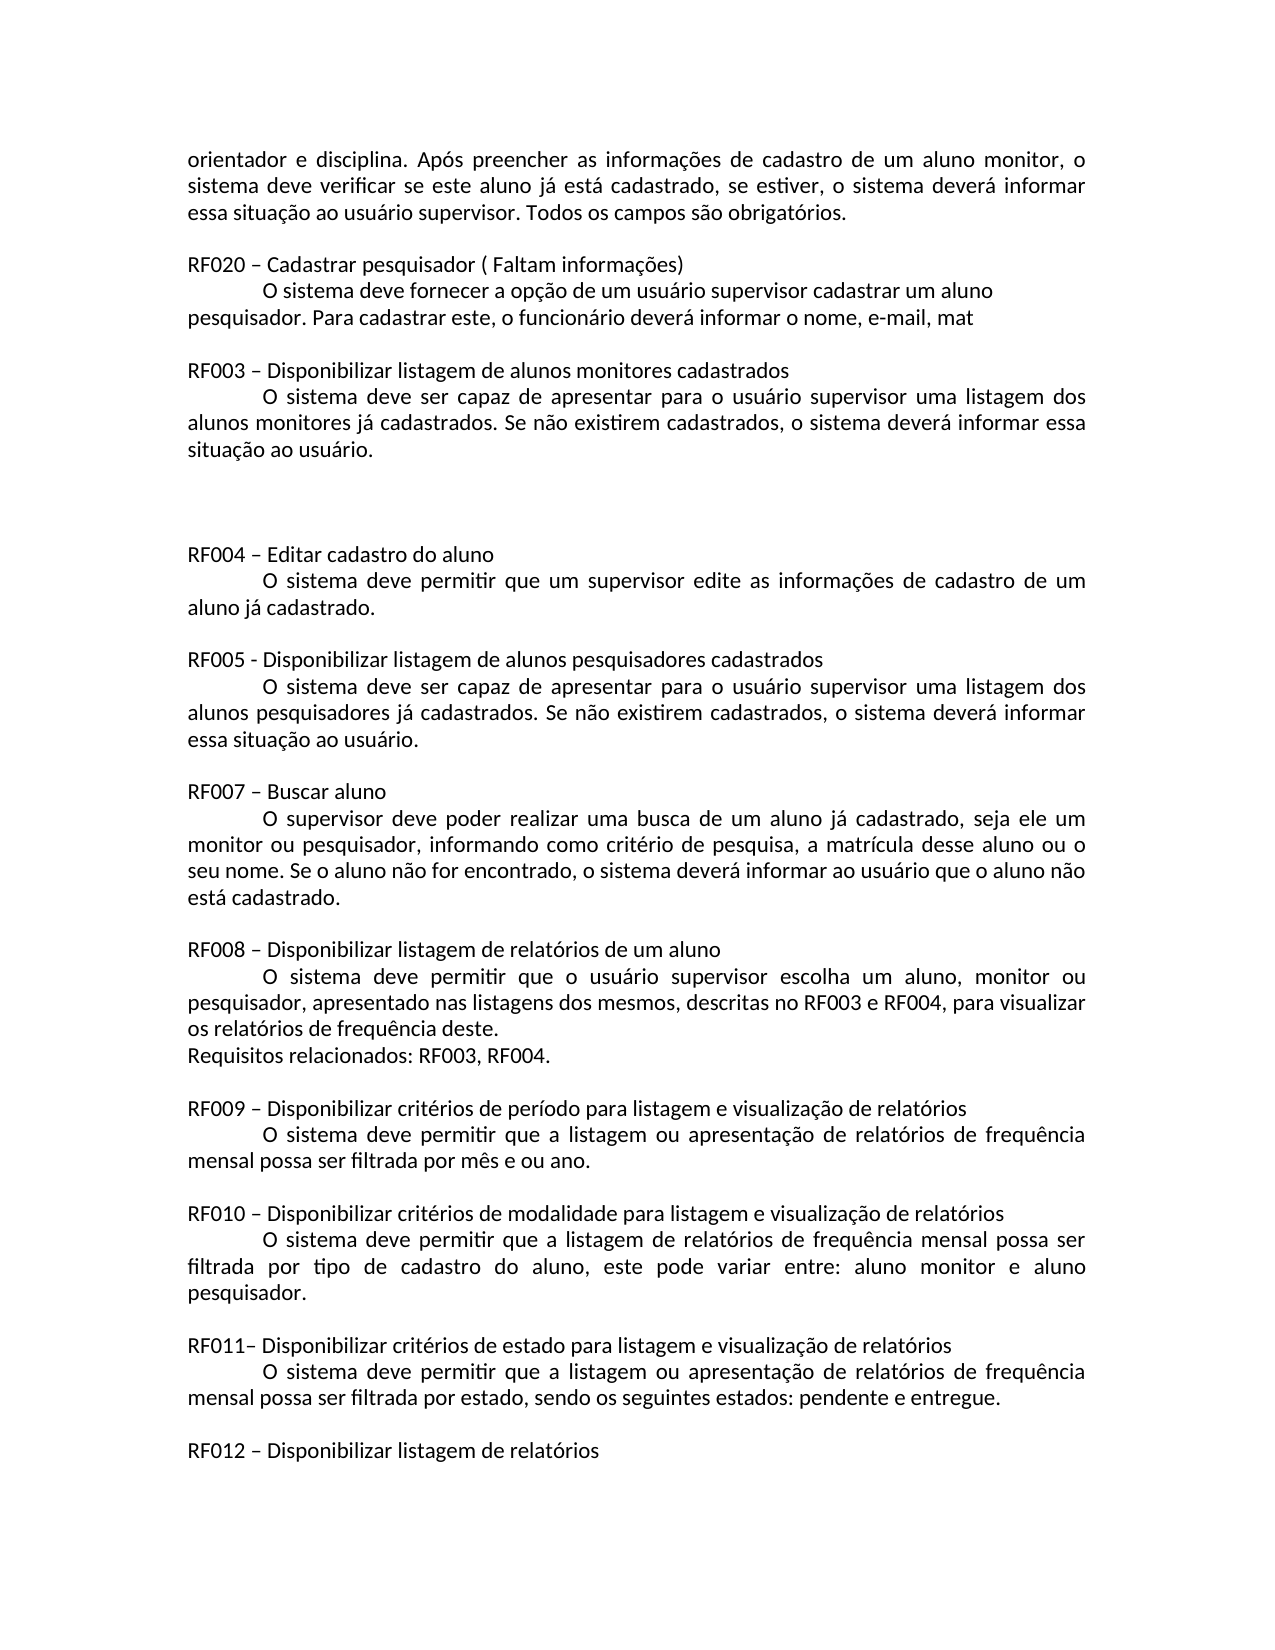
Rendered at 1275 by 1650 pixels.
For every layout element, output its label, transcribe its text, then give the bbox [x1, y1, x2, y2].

text RF010 – Disponibilizar critérios de modalidade para listagem e visualização de relatórios [187, 1204, 1087, 1227]
text O sistema deve ser capaz de apresentar para o usuário supervisor uma listagem dos alunos monitores já cadastrados. Se não existirem cadastrados, o sistema deverá informar essa situação ao usuário. [187, 387, 1087, 463]
text O sistema deve permitir que a listagem de relatórios de frequência mensal possa ser filtrada por tipo de cadastro do aluno, este pode variar entre: aluno monitor e aluno pesquisador. [187, 1231, 1087, 1306]
text RF003 – Disponibilizar listagem de alunos monitores cadastrados [187, 361, 1087, 384]
text O supervisor deve poder realizar uma busca de um aluno já cadastrado, seja ele um monitor ou pesquisador, informando como critério de pesquisa, a matrícula desse aluno ou o seu nome. Se o aluno não for encontrado, o sistema deverá informar ao usuário que o aluno não está cadastrado. [187, 809, 1087, 911]
text O sistema deve permitir que a listagem ou apresentação de relatórios de frequência mensal possa ser filtrada por mês e ou ano. [187, 1125, 1087, 1174]
text O sistema deve permitir que a listagem ou apresentação de relatórios de frequência mensal possa ser filtrada por estado, sendo os seguintes estados: pendente e entregue. [187, 1362, 1087, 1412]
text Requisitos relacionados: RF003, RF004. [187, 1046, 1087, 1069]
text orientador e disciplina. Após preencher as informações de cadastro de um aluno monitor, o sistema deve verificar se este aluno já está cadastrado, se estiver, o sistema deverá informar essa situação ao usuário supervisor. Todos os campos são obrigatórios. [187, 150, 1087, 226]
text O sistema deve ser capaz de apresentar para o usuário supervisor uma listagem dos alunos pesquisadores já cadastrados. Se não existirem cadastrados, o sistema deverá informar essa situação ao usuário. [187, 677, 1087, 753]
text RF009 – Disponibilizar critérios de período para listagem e visualização de relatórios [187, 1099, 1087, 1122]
text O sistema deve permitir que o usuário supervisor escolha um aluno, monitor ou pesquisador, apresentado nas listagens dos mesmos, descritas no RF003 e RF004, para visualizar os relatórios de frequência deste. [187, 967, 1087, 1043]
text RF008 – Disponibilizar listagem de relatórios de um aluno [187, 941, 1087, 963]
text RF007 – Buscar aluno [187, 782, 1087, 805]
text RF011– Disponibilizar critérios de estado para listagem e visualização de relatórios [187, 1336, 1087, 1359]
text O sistema deve permitir que um supervisor edite as informações de cadastro de um aluno já cadastrado. [187, 572, 1087, 621]
text RF020 – Cadastrar pesquisador ( Faltam informações) [187, 255, 1087, 278]
text RF004 – Editar cadastro do aluno [187, 545, 1087, 568]
text RF012 – Disponibilizar listagem de relatórios [187, 1441, 1087, 1464]
text O sistema deve fornecer a opção de um usuário supervisor cadastrar um aluno pesquisador. Para cadastrar este, o funcionário deverá informar o nome, e-mail, mat [187, 282, 1087, 331]
text RF005 - Disponibilizar listagem de alunos pesquisadores cadastrados [187, 651, 1087, 674]
